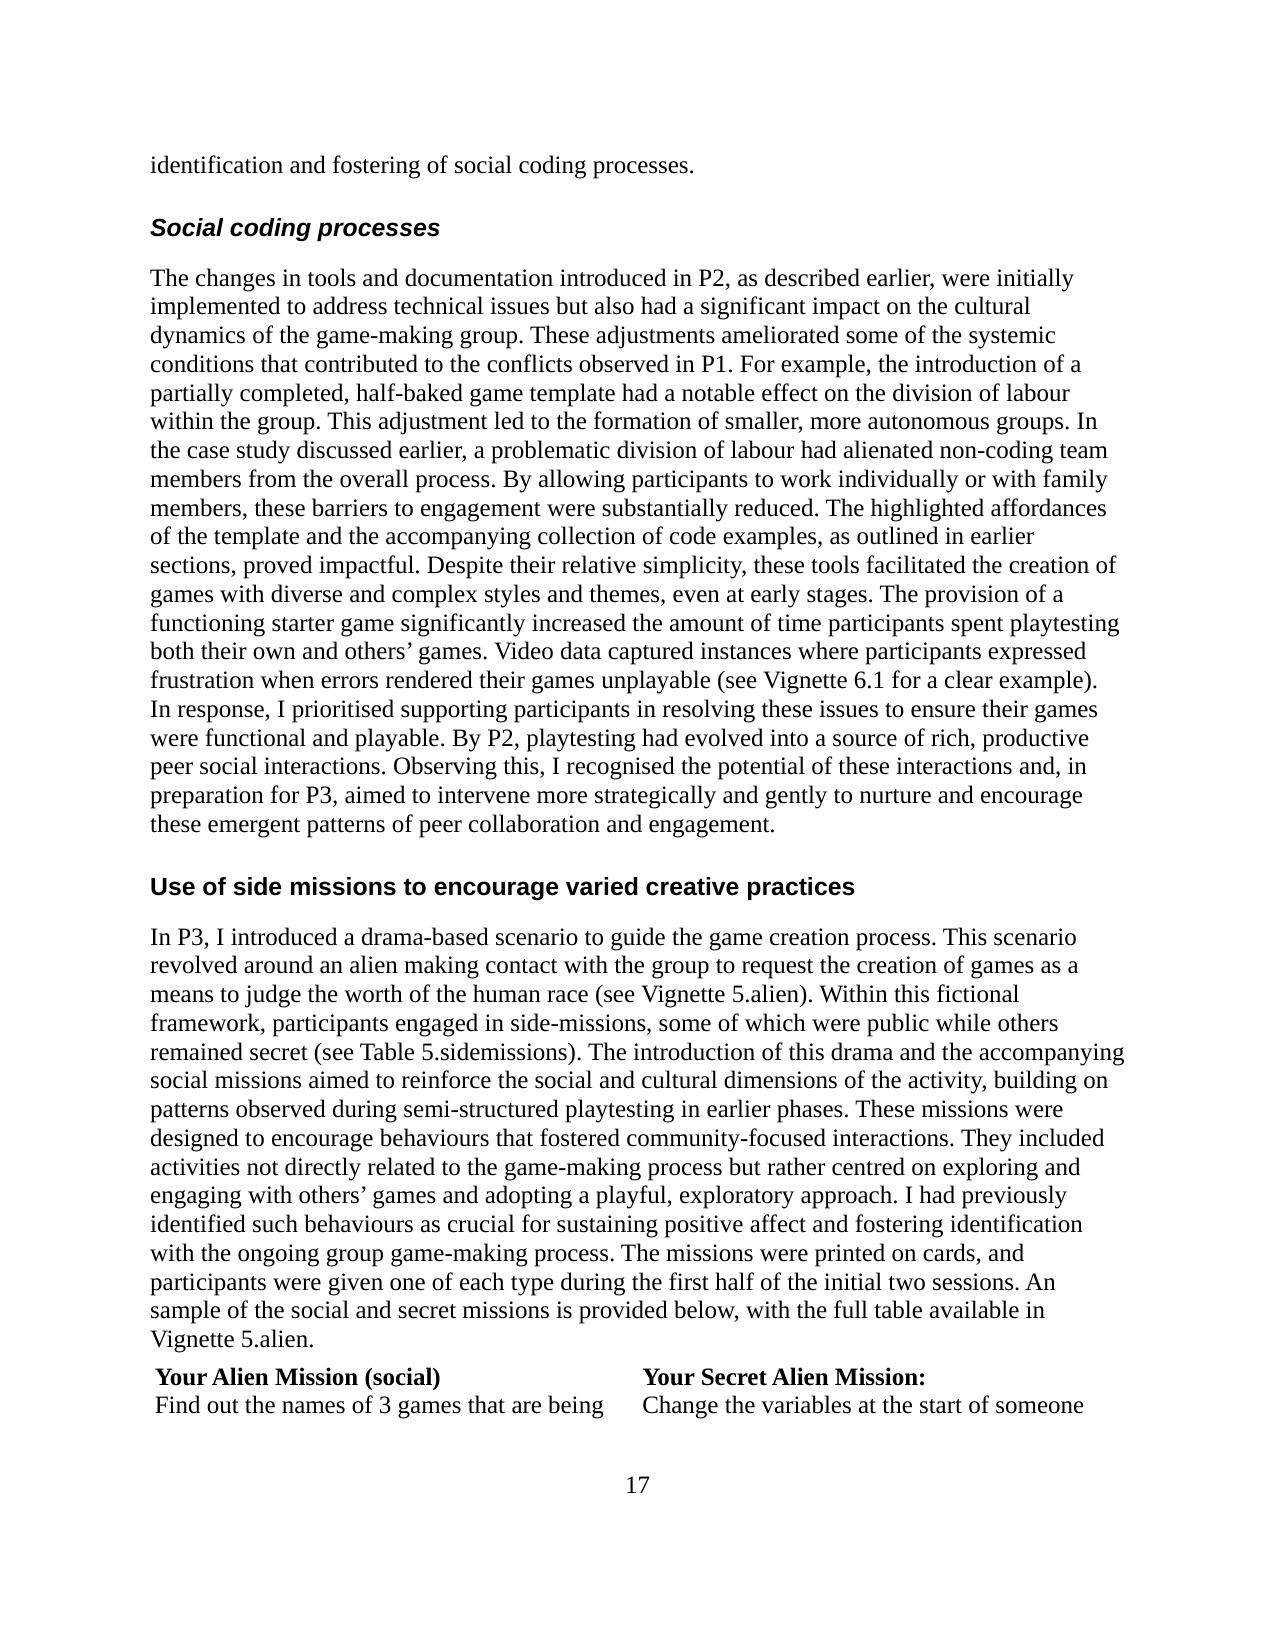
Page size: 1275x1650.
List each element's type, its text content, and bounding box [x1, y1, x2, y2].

table_header Your Secret Alien Mission: [638, 1362, 1125, 1391]
text The changes in tools and documentation introduced in P2, as described earlier, were initially implemented to address technical issues but also had a significant impact on the cultural dynamics of the game-making group. These adjustments ameliorated some of the systemic conditions that contributed to the conflicts observed in P1. For example, the introduction of a partially completed, half-baked game template had a notable effect on the division of labour within the group. This adjustment led to the formation of smaller, more autonomous groups. In the case study discussed earlier, a problematic division of labour had alienated non-coding team members from the overall process. By allowing participants to work individually or with family members, these barriers to engagement were substantially reduced. The highlighted affordances of the template and the accompanying collection of code examples, as outlined in earlier sections, proved impactful. Despite their relative simplicity, these tools facilitated the creation of games with diverse and complex styles and themes, even at early stages. The provision of a functioning starter game significantly increased the amount of time participants spent playtesting both their own and others’ games. Video data captured instances where participants expressed frustration when errors rendered their games unplayable (see Vignette 6.1 for a clear example). In response, I prioritised supporting participants in resolving these issues to ensure their games were functional and playable. By P2, playtesting had evolved into a source of rich, productive peer social interactions. Observing this, I recognised the potential of these interactions and, in preparation for P3, aimed to intervene more strategically and gently to nurture and encourage these emergent patterns of peer collaboration and engagement. [150, 263, 1125, 838]
subtitle Use of side missions to encourage varied creative practices [150, 872, 1125, 900]
text In P3, I introduced a drama-based scenario to guide the game creation process. This scenario revolved around an alien making contact with the group to request the creation of games as a means to judge the worth of the human race (see Vignette 5.alien). Within this fictional framework, participants engaged in side-missions, some of which were public while others remained secret (see Table 5.sidemissions). The introduction of this drama and the accompanying social missions aimed to reinforce the social and cultural dimensions of the activity, building on patterns observed during semi-structured playtesting in earlier phases. These missions were designed to encourage behaviours that fostered community-focused interactions. They included activities not directly related to the game-making process but rather centred on exploring and engaging with others’ games and adopting a playful, exploratory approach. I had previously identified such behaviours as crucial for sustaining positive affect and fostering identification with the ongoing group game-making process. The missions were printed on cards, and participants were given one of each type during the first half of the initial two sessions. An sample of the social and secret missions is provided below, with the full table available in Vignette 5.alien. [150, 922, 1125, 1353]
table_header Your Alien Mission (social) [150, 1362, 637, 1391]
subtitle Social coding processes [150, 213, 1125, 241]
table_cell Find out the names of 3 games that are being [150, 1391, 637, 1419]
table_cell Change the variables at the start of someone [638, 1391, 1125, 1419]
text identification and fostering of social coding processes. [150, 150, 1125, 179]
